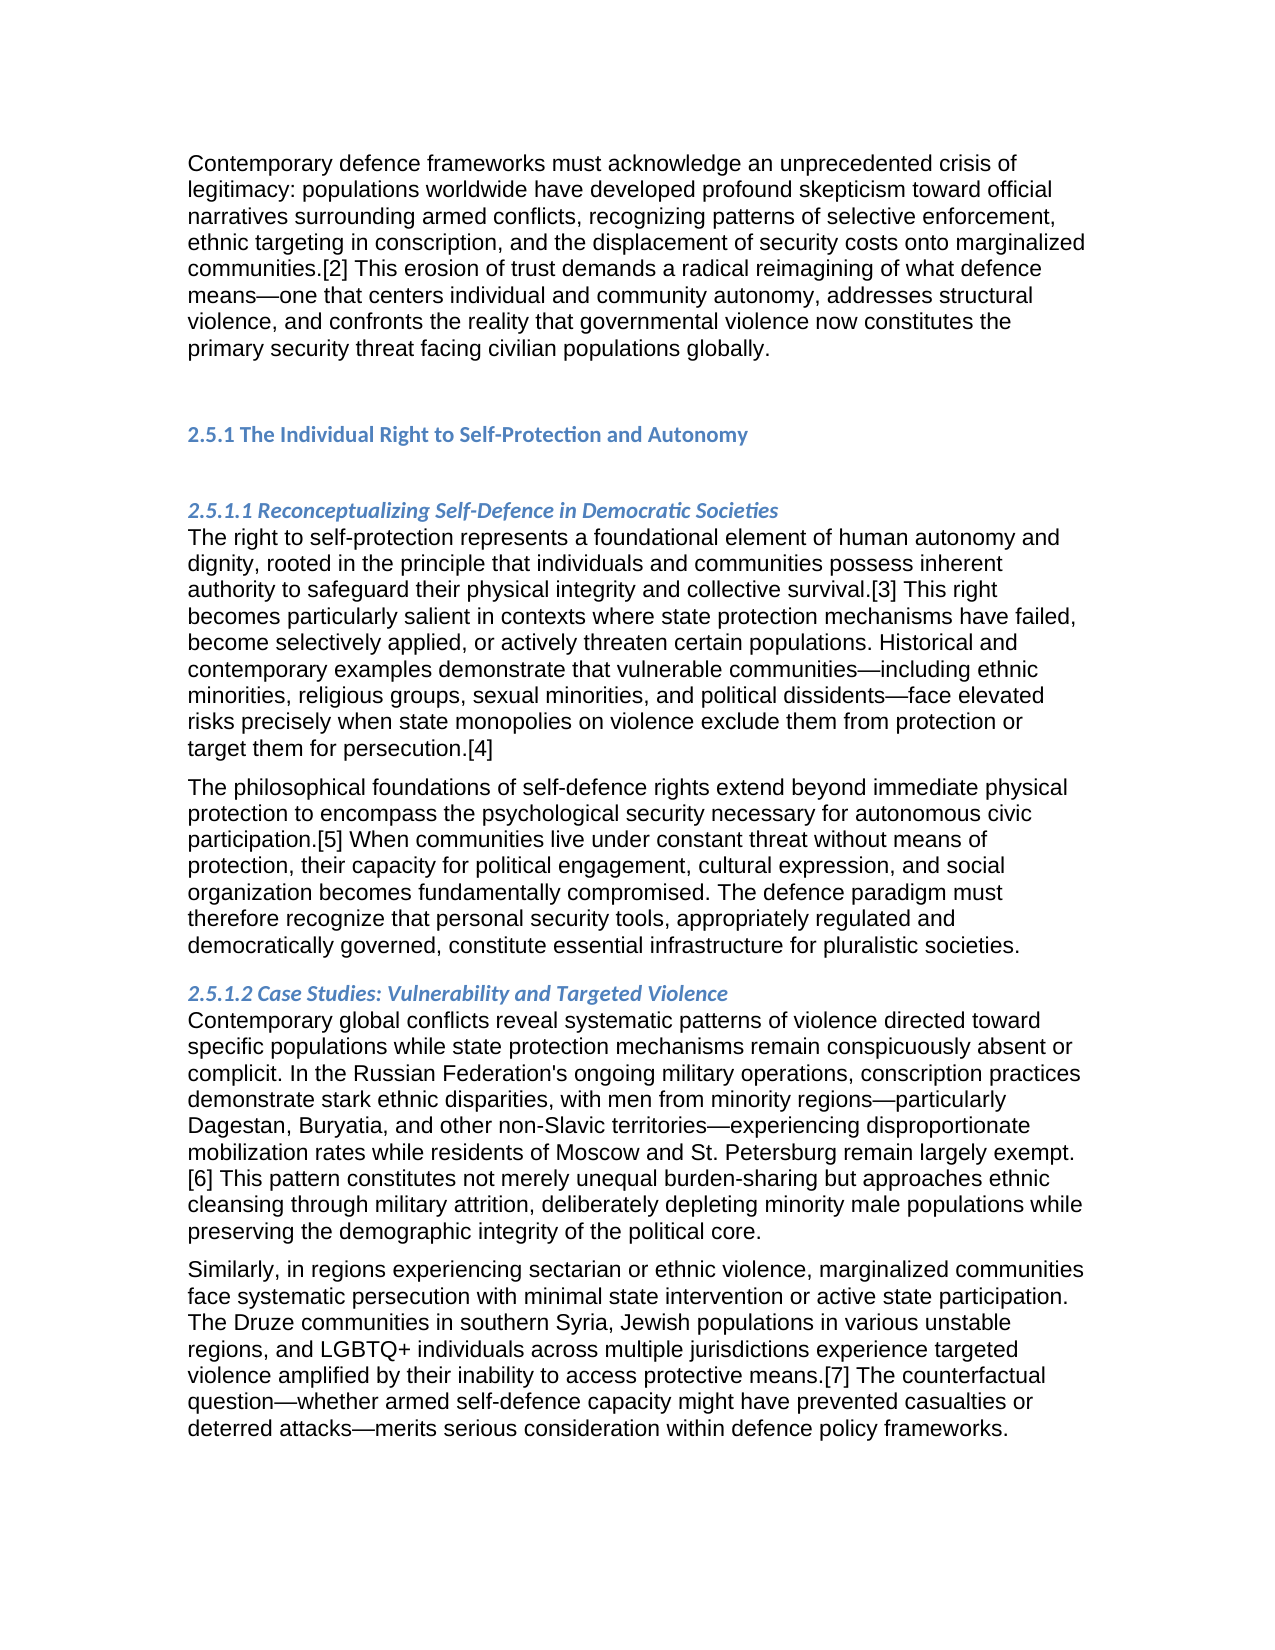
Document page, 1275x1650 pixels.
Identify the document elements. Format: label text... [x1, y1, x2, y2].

text The philosophical foundations of self-defence rights extend beyond immediate physical protection to encompass the psychological security necessary for autonomous civic participation.[5] When communities live under constant threat without means of protection, their capacity for political engagement, cultural expression, and social organization becomes fundamentally compromised. The defence paradigm must therefore recognize that personal security tools, appropriately regulated and democratically governed, constitute essential infrastructure for pluralistic societies. [187, 773, 1087, 958]
subtitle 2.5.1.2 Case Studies: Vulnerability and Targeted Violence [187, 979, 1087, 1007]
subtitle 2.5.1 The Individual Right to Self-Protection and Autonomy [187, 421, 1087, 448]
text Contemporary global conflicts reveal systematic patterns of violence directed toward specific populations while state protection mechanisms remain conspicuously absent or complicit. In the Russian Federation's ongoing military operations, conscription practices demonstrate stark ethnic disparities, with men from minority regions—particularly Dagestan, Buryatia, and other non-Slavic territories—experiencing disproportionate mobilization rates while residents of Moscow and St. Petersburg remain largely exempt.[6] This pattern constitutes not merely unequal burden-sharing but approaches ethnic cleansing through military attrition, deliberately depleting minority male populations while preserving the demographic integrity of the political core. [187, 1007, 1087, 1244]
text The right to self-protection represents a foundational element of human autonomy and dignity, rooted in the principle that individuals and communities possess inherent authority to safeguard their physical integrity and collective survival.[3] This right becomes particularly salient in contexts where state protection mechanisms have failed, become selectively applied, or actively threaten certain populations. Historical and contemporary examples demonstrate that vulnerable communities—including ethnic minorities, religious groups, sexual minorities, and political dissidents—face elevated risks precisely when state monopolies on violence exclude them from protection or target them for persecution.[4] [187, 524, 1087, 761]
subtitle 2.5.1.1 Reconceptualizing Self-Defence in Democratic Societies [187, 496, 1087, 524]
text Contemporary defence frameworks must acknowledge an unprecedented crisis of legitimacy: populations worldwide have developed profound skepticism toward official narratives surrounding armed conflicts, recognizing patterns of selective enforcement, ethnic targeting in conscription, and the displacement of security costs onto marginalized communities.[2] This erosion of trust demands a radical reimagining of what defence means—one that centers individual and community autonomy, addresses structural violence, and confronts the reality that governmental violence now constitutes the primary security threat facing civilian populations globally. [187, 150, 1087, 361]
text Similarly, in regions experiencing sectarian or ethnic violence, marginalized communities face systematic persecution with minimal state intervention or active state participation. The Druze communities in southern Syria, Jewish populations in various unstable regions, and LGBTQ+ individuals across multiple jurisdictions experience targeted violence amplified by their inability to access protective means.[7] The counterfactual question—whether armed self-defence capacity might have prevented casualties or deterred attacks—merits serious consideration within defence policy frameworks. [187, 1256, 1087, 1441]
